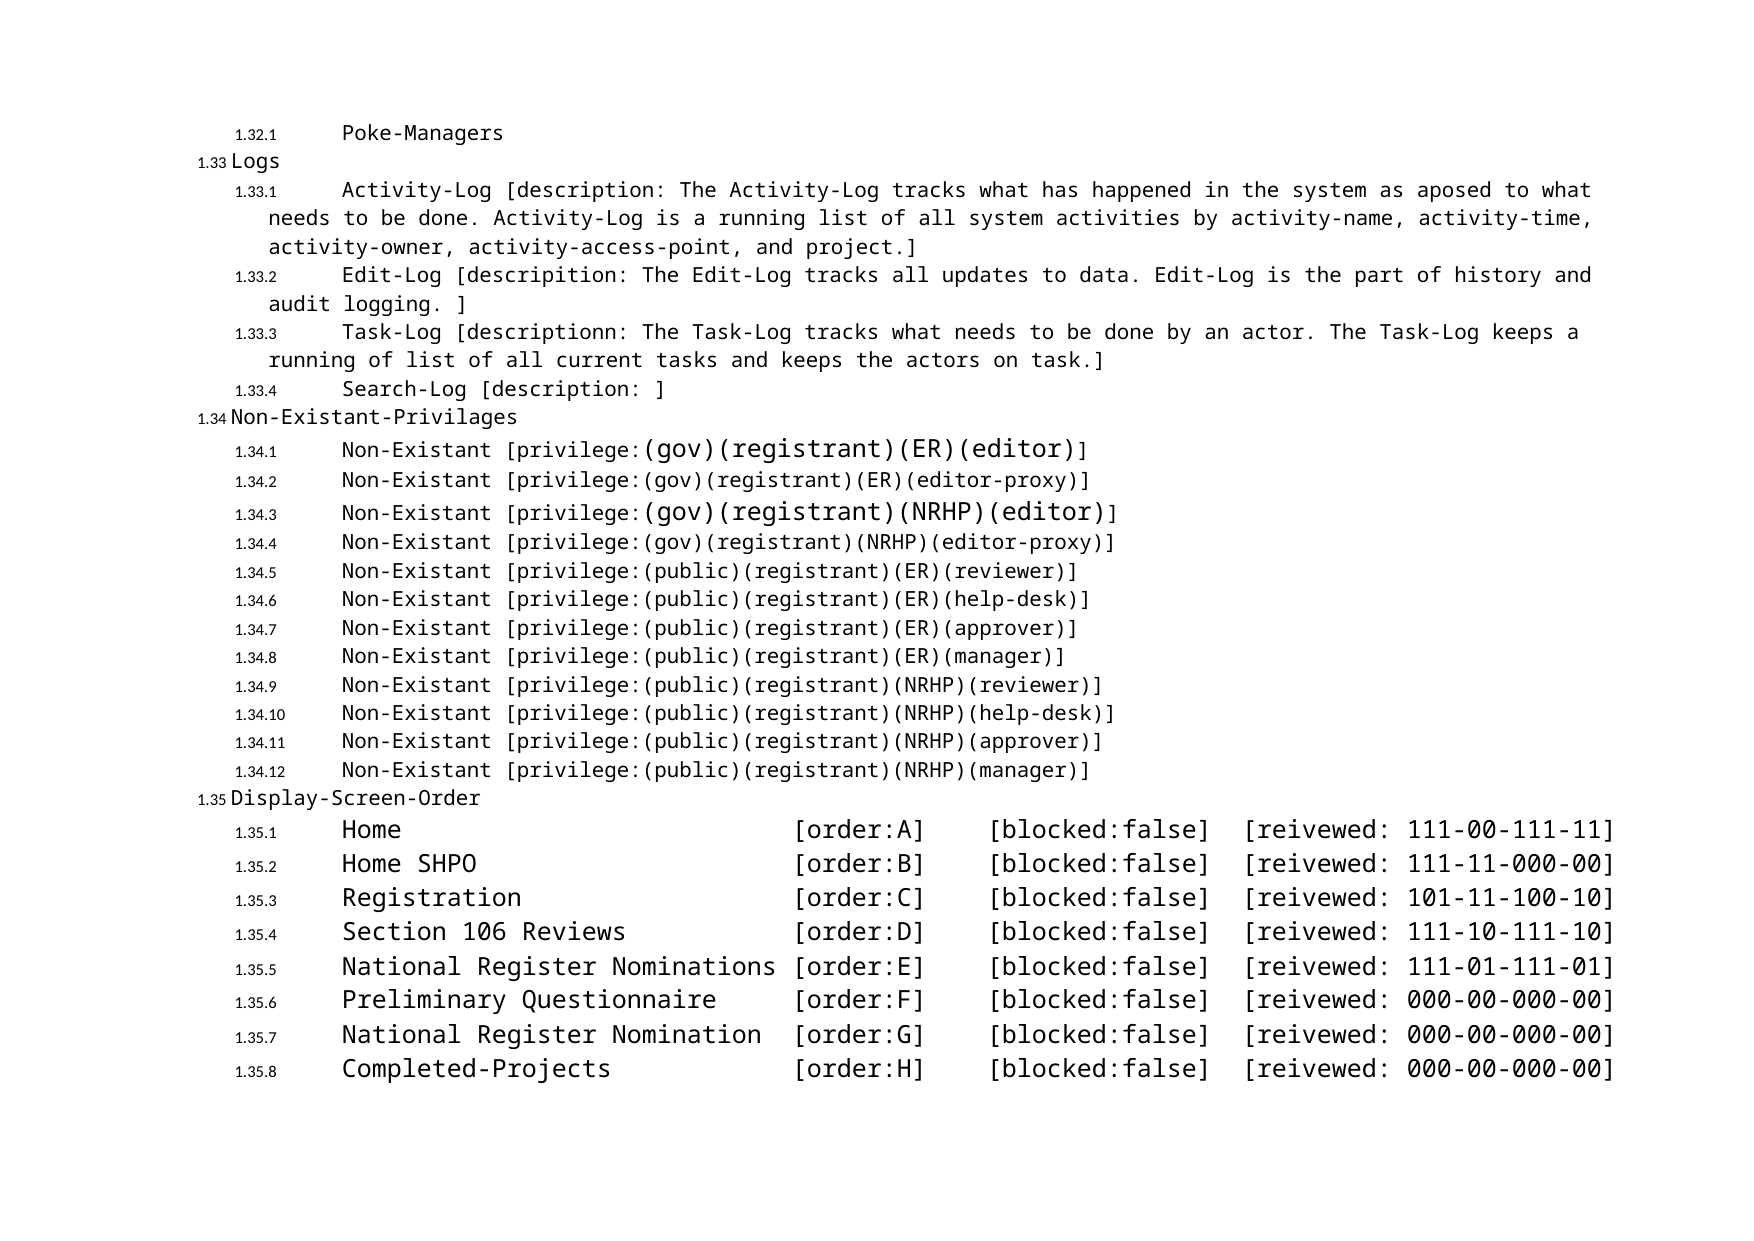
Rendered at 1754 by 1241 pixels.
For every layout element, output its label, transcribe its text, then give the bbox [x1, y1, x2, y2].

list Non-Existant [privilege:(public)(registrant)(ER)(reviewer)] [231, 556, 1636, 584]
list Completed-Projects [order:H] [blocked:false] [reivewed: 000-00-000-00] [231, 1050, 1636, 1084]
list Non-Existant [privilege:(public)(registrant)(ER)(help-desk)] [231, 584, 1636, 613]
list Poke-Managers [231, 118, 1636, 147]
list Non-Existant [privilege:(public)(registrant)(NRHP)(reviewer)] [231, 670, 1636, 698]
list Display-Screen-Order [193, 783, 1636, 812]
list Edit-Log [descripition: The Edit-Log tracks all updates to data. Edit-Log is the part of history and audit logging. ] [231, 260, 1636, 317]
list National Register Nominations [order:E] [blocked:false] [reivewed: 111-01-111-01] [231, 948, 1636, 982]
list Non-Existant [privilege:(public)(registrant)(NRHP)(approver)] [231, 727, 1636, 755]
list Non-Existant [privilege:(public)(registrant)(NRHP)(manager)] [231, 755, 1636, 783]
list Search-Log [description: ] [231, 374, 1636, 402]
list Activity-Log [description: The Activity-Log tracks what has happened in the system as aposed to what needs to be done. Activity-Log is a running list of all system activities by activity-name, activity-time, activity-owner, activity-access-point, and project.] [231, 175, 1636, 260]
list Non-Existant [privilege:(gov)(registrant)(ER)(editor-proxy)] [231, 465, 1636, 493]
list Logs [193, 147, 1636, 175]
list Task-Log [descriptionn: The Task-Log tracks what needs to be done by an actor. The Task-Log keeps a running of list of all current tasks and keeps the actors on task.] [231, 317, 1636, 374]
list Section 106 Reviews [order:D] [blocked:false] [reivewed: 111-10-111-10] [231, 914, 1636, 948]
list Non-Existant [privilege:(gov)(registrant)(NRHP)(editor)] [231, 493, 1636, 527]
list Non-Existant-Privilages [193, 402, 1636, 431]
list Home [order:A] [blocked:false] [reivewed: 111-00-111-11] [231, 812, 1636, 846]
list Non-Existant [privilege:(public)(registrant)(ER)(manager)] [231, 641, 1636, 670]
list Non-Existant [privilege:(public)(registrant)(ER)(approver)] [231, 613, 1636, 641]
list Non-Existant [privilege:(gov)(registrant)(ER)(editor)] [231, 431, 1636, 465]
list Registration [order:C] [blocked:false] [reivewed: 101-11-100-10] [231, 880, 1636, 914]
list Preliminary Questionnaire [order:F] [blocked:false] [reivewed: 000-00-000-00] [231, 982, 1636, 1016]
list Non-Existant [privilege:(gov)(registrant)(NRHP)(editor-proxy)] [231, 527, 1636, 556]
list Home SHPO [order:B] [blocked:false] [reivewed: 111-11-000-00] [231, 846, 1636, 880]
list Non-Existant [privilege:(public)(registrant)(NRHP)(help-desk)] [231, 698, 1636, 727]
list National Register Nomination [order:G] [blocked:false] [reivewed: 000-00-000-00] [231, 1016, 1636, 1050]
